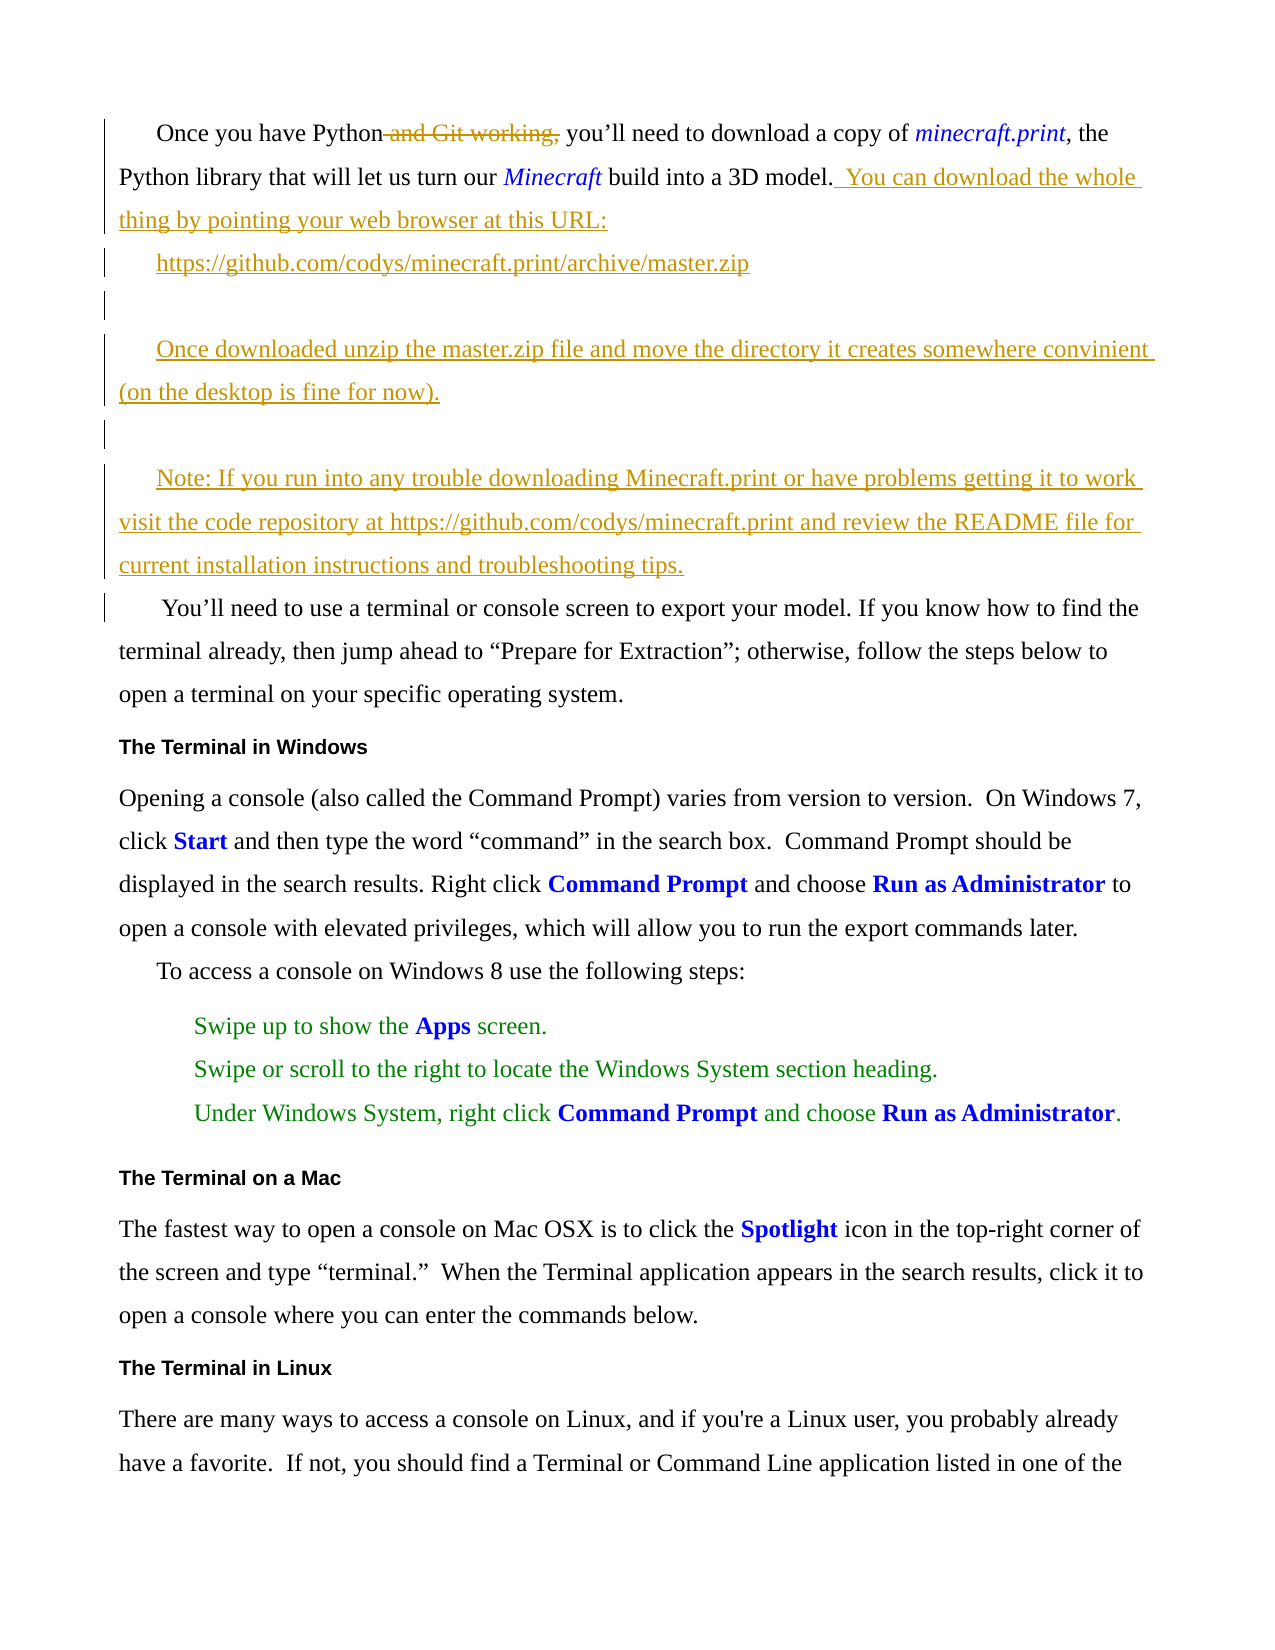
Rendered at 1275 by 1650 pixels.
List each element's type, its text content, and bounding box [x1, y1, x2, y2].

text The Terminal on a Mac [118, 1166, 1156, 1190]
text You’ll need to use a terminal or console screen to export your model. If you know how to find the terminal already, then jump ahead to “Prepare for Extraction”; otherwise, follow the steps below to open a terminal on your specific operating system. [118, 593, 1156, 708]
text The fastest way to open a console on Mac OSX is to click the Spotlight icon in the top-right corner of the screen and type “terminal.” When the Terminal application appears in the search results, click it to open a console where you can enter the commands below. [118, 1214, 1156, 1329]
text To access a console on Windows 8 use the following steps: [118, 956, 1156, 984]
text The Terminal in Windows [118, 735, 1156, 759]
list Swipe up to show the Apps screen. [156, 1011, 1156, 1040]
text Note: If you run into any trouble downloading Minecraft.print or have problems getting it to work visit the code repository at https://github.com/codys/minecraft.print and review the README file for current installation instructions and troubleshooting tips. [118, 463, 1156, 578]
list Under Windows System, right click Command Prompt and choose Run as Administrator. [156, 1098, 1156, 1126]
text Once you have Python you’ll need to download a copy of minecraft.print, the Python library that will let us turn our Minecraft build into a 3D model. You can download the whole thing by pointing your web browser at this URL: [118, 118, 1156, 233]
text https://github.com/codys/minecraft.print/archive/master.zip [118, 248, 1156, 277]
list Swipe or scroll to the right to locate the Windows System section heading. [156, 1054, 1156, 1083]
text The Terminal in Linux [118, 1356, 1156, 1380]
text Once downloaded unzip the master.zip file and move the directory it creates somewhere convinient (on the desktop is fine for now). [118, 334, 1156, 406]
text There are many ways to access a console on Linux, and if you're a Linux user, you probably already have a favorite. If not, you should find a Terminal or Command Line application listed in one of the [118, 1404, 1156, 1476]
text Opening a console (also called the Command Prompt) varies from version to version. On Windows 7, click Start and then type the word “command” in the search box. Command Prompt should be displayed in the search results. Right click Command Prompt and choose Run as Administrator to open a console with elevated privileges, which will allow you to run the export commands later. [118, 783, 1156, 941]
